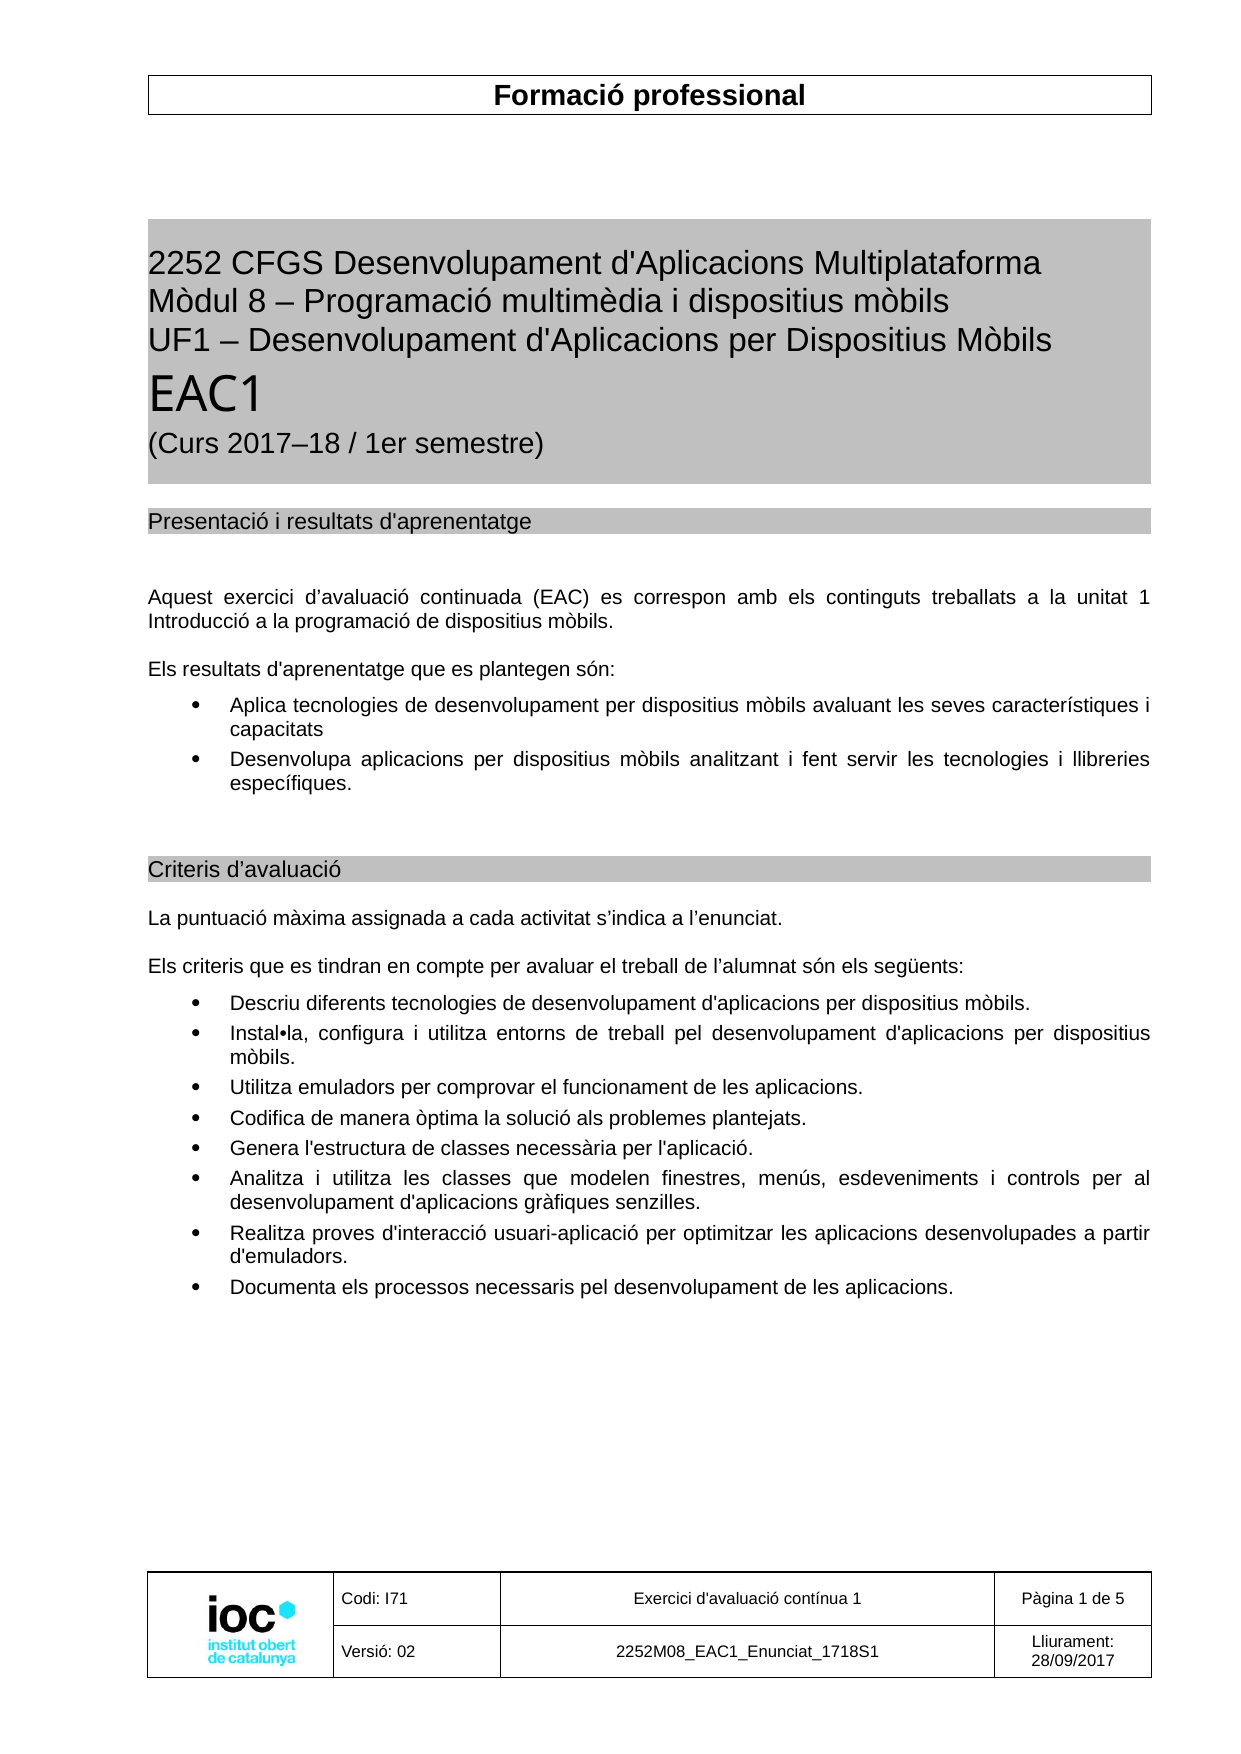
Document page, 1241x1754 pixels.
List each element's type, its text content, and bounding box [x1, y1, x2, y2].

list Documenta els processos necessaris pel desenvolupament de les aplicacions. [192, 1274, 1151, 1299]
list Genera l'estructura de classes necessària per l'aplicació. [192, 1136, 1151, 1160]
list Realitza proves d'interacció usuari-aplicació per optimitzar les aplicacions desenvolupades a partir d'emuladors. [192, 1220, 1151, 1268]
text 2252 CFGS Desenvolupament d'Aplicacions Multiplataforma [148, 243, 1151, 281]
list Utilitza emuladors per comprovar el funcionament de les aplicacions. [192, 1075, 1151, 1099]
text (Curs 2017–18 / 1er semestre) [148, 426, 1151, 460]
list Codifica de manera òptima la solució als problemes plantejats. [192, 1105, 1151, 1129]
subtitle Mòdul 8 – Programació multimèdia i dispositius mòbils [148, 281, 1151, 320]
text EAC1 [148, 358, 1151, 426]
text Aquest exercici d’avaluació continuada (EAC) es correspon amb els continguts treballats a la unitat 1 Introducció a la programació de dispositius mòbils. [148, 584, 1151, 632]
list Instal•la, configura i utilitza entorns de treball pel desenvolupament d'aplicacions per dispositius mòbils. [192, 1021, 1151, 1069]
text Els criteris que es tindran en compte per avaluar el treball de l’alumnat són els següents: [148, 954, 1151, 978]
subtitle UF1 – Desenvolupament d'Aplicacions per Dispositius Mòbils [148, 320, 1151, 358]
list Analitza i utilitza les classes que modelen finestres, menús, esdeveniments i controls per al desenvolupament d'aplicacions gràfiques senzilles. [192, 1166, 1151, 1214]
picture [195, 1581, 309, 1677]
text Els resultats d'aprenentatge que es plantegen són: [148, 656, 1151, 680]
list Aplica tecnologies de desenvolupament per dispositius mòbils avaluant les seves característiques i capacitats [192, 693, 1151, 741]
text La puntuació màxima assignada a cada activitat s’indica a l’enunciat. [148, 906, 1151, 930]
text Criteris d’avaluació [148, 856, 1151, 882]
list Descriu diferents tecnologies de desenvolupament d'aplicacions per dispositius mòbils. [192, 991, 1151, 1014]
list Desenvolupa aplicacions per dispositius mòbils analitzant i fent servir les tecnologies i llibreries específiques. [192, 747, 1151, 795]
text Presentació i resultats d'aprenentatge [148, 508, 1151, 534]
